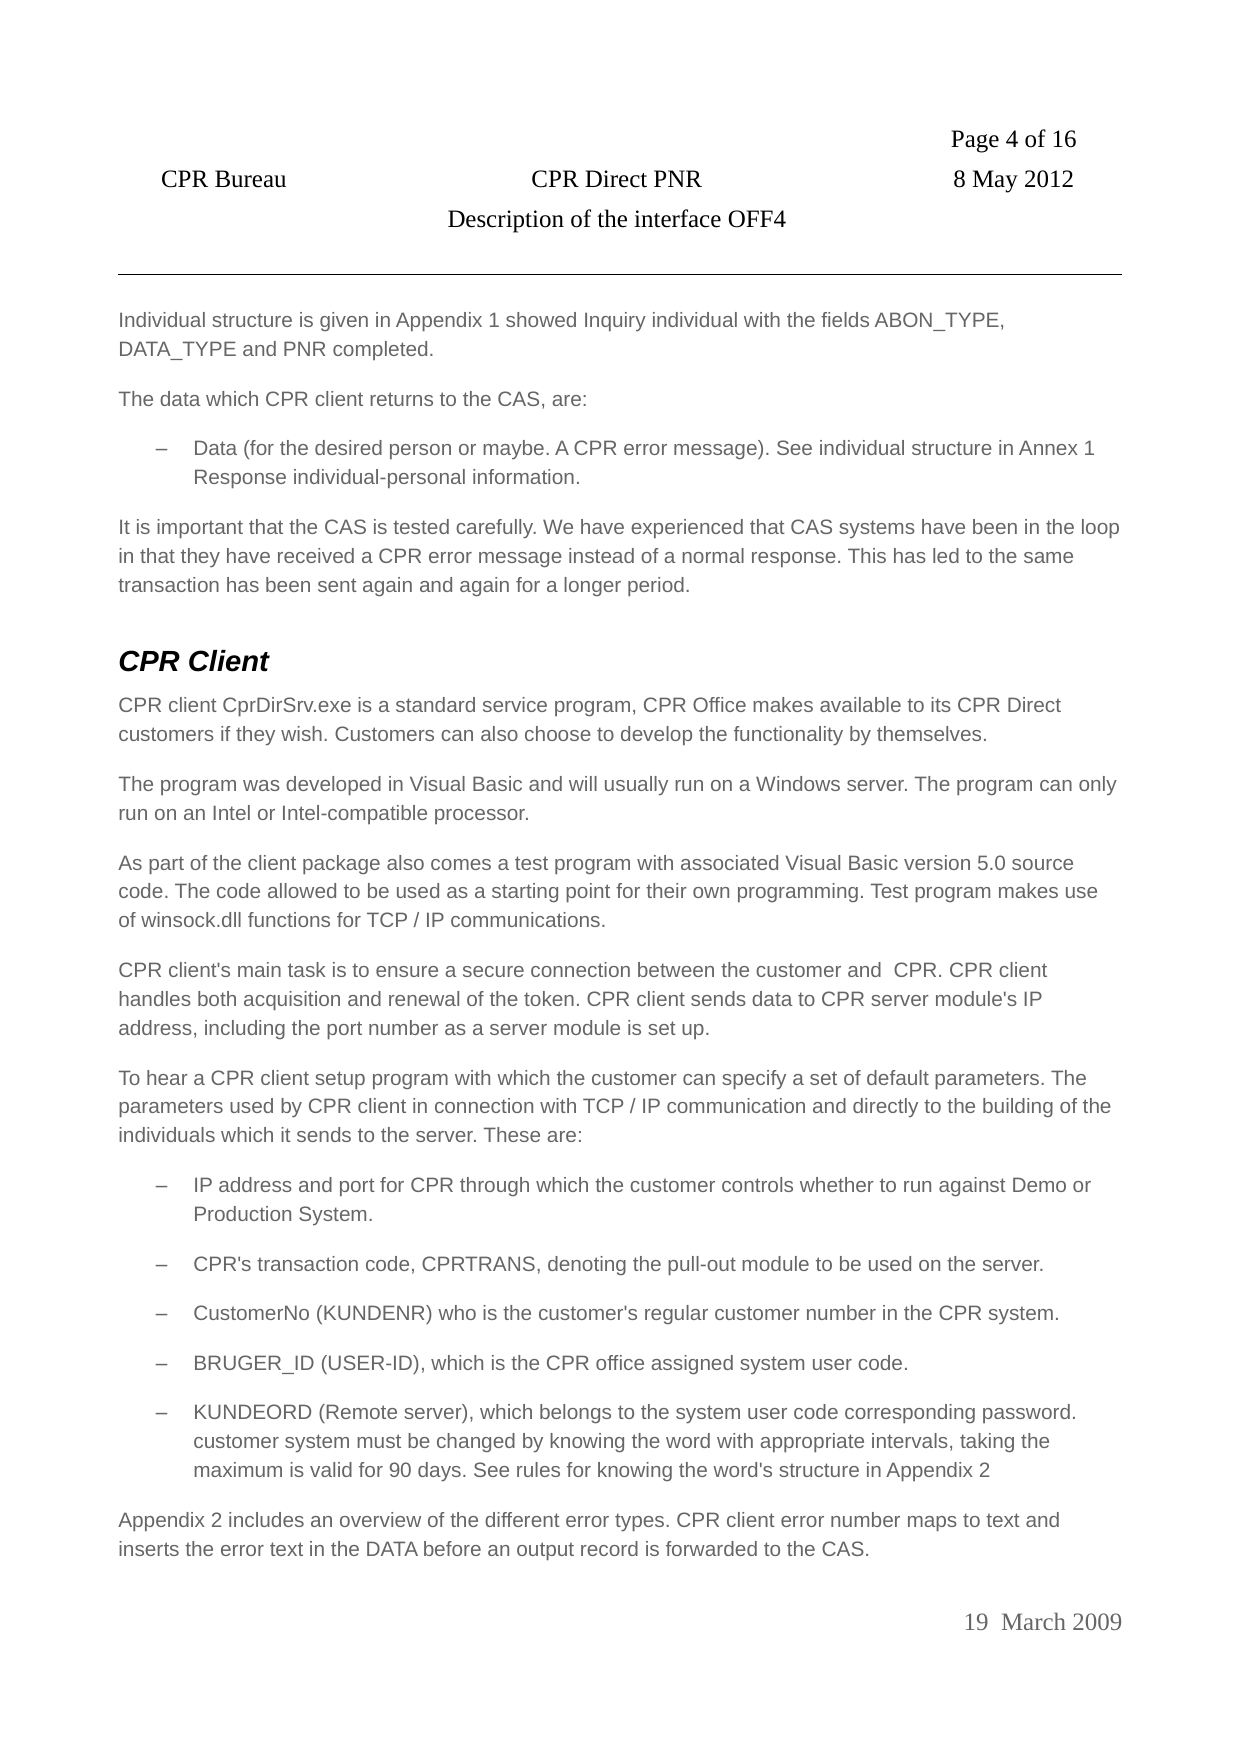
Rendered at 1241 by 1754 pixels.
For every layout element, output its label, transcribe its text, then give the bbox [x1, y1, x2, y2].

list CPR's transaction code, CPRTRANS, denoting the pull-out module to be used on the server. [156, 1248, 1122, 1277]
text Appendix 2 includes an overview of the different error types. CPR client error number maps to text and inserts the error text in the DATA before an output record is forwarded to the CAS. [118, 1504, 1122, 1562]
list IP address and port for CPR through which the customer controls whether to run against Demo or Production System. [156, 1169, 1122, 1227]
text CPR client CprDirSrv.exe is a standard service program, CPR Office makes available to its CPR Direct customers if they wish. Customers can also choose to develop the functionality by themselves. [118, 690, 1122, 748]
subtitle CPR Client [118, 644, 1122, 677]
text The program was developed in Visual Basic and will usually run on a Windows server. The program can only run on an Intel or Intel-compatible processor. [118, 768, 1122, 826]
text Individual structure is given in Appendix 1 showed Inquiry individual with the fields ABON_TYPE, DATA_TYPE and PNR completed. [118, 304, 1122, 362]
list KUNDEORD (Remote server), which belongs to the system user code corresponding password. customer system must be changed by knowing the word with appropriate intervals, taking the maximum is valid for 90 days. See rules for knowing the word's structure in Appendix 2 [156, 1397, 1122, 1483]
list CustomerNo (KUNDENR) who is the customer's regular customer number in the CPR system. [156, 1297, 1122, 1326]
text CPR client's main task is to ensure a secure connection between the customer and CPR. CPR client handles both acquisition and renewal of the token. CPR client sends data to CPR server module's IP address, including the port number as a server module is set up. [118, 954, 1122, 1041]
text To hear a CPR client setup program with which the customer can specify a set of default parameters. The parameters used by CPR client in connection with TCP / IP communication and directly to the building of the individuals which it sends to the server. These are: [118, 1062, 1122, 1149]
list BRUGER_ID (USER-ID), which is the CPR office assigned system user code. [156, 1347, 1122, 1376]
text As part of the client package also comes a test program with associated Visual Basic version 5.0 source code. The code allowed to be used as a starting point for their own programming. Test program makes use of winsock.dll functions for TCP / IP communications. [118, 847, 1122, 934]
text It is important that the CAS is tested carefully. We have experienced that CAS systems have been in the loop in that they have received a CPR error message instead of a normal response. This has led to the same transaction has been sent again and again for a longer period. [118, 511, 1122, 598]
list Data (for the desired person or maybe. A CPR error message). See individual structure in Annex 1 Response individual-personal information. [156, 433, 1122, 491]
text The data which CPR client returns to the CAS, are: [118, 383, 1122, 412]
